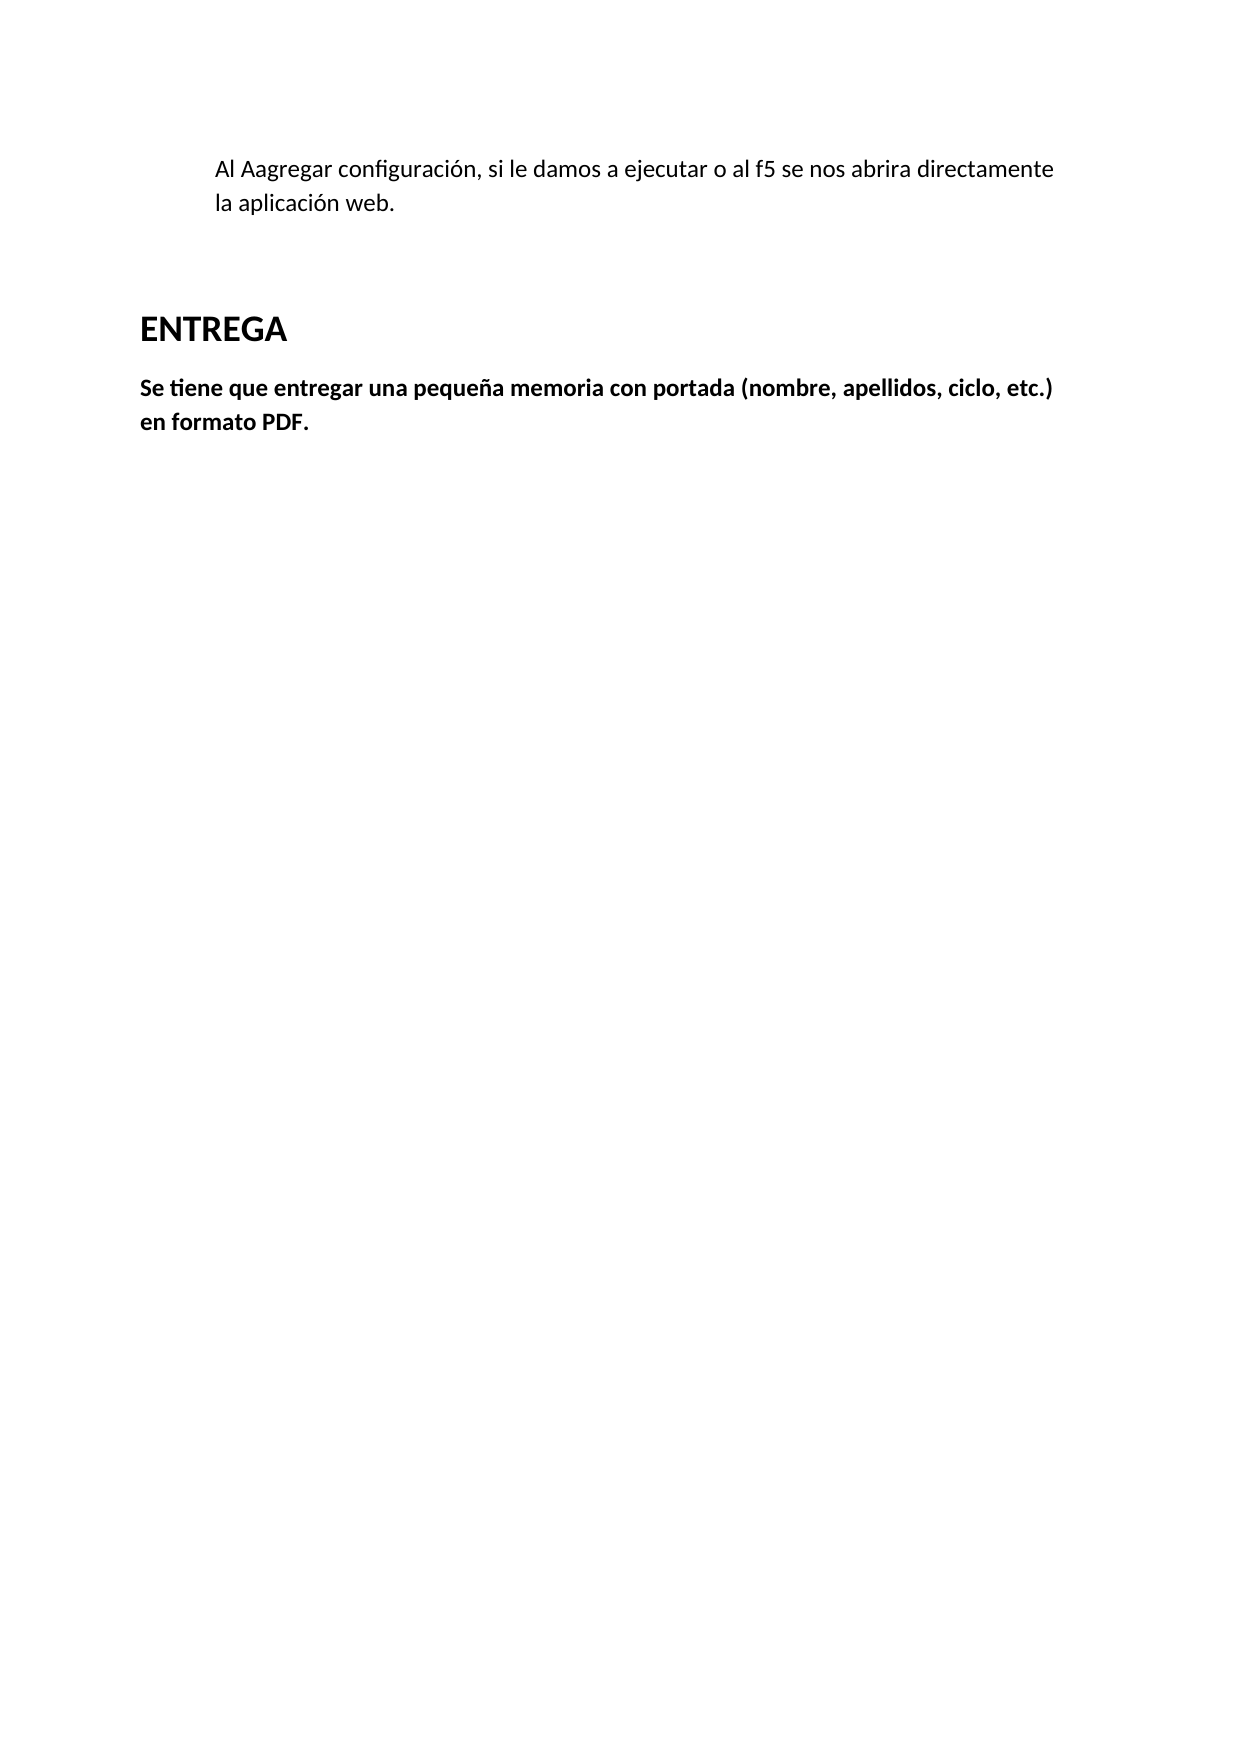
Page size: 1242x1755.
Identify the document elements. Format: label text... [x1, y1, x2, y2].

list Se tiene que entregar una pequeña memoria con portada (nombre, apellidos, ciclo, etc.) en formato PDF. [140, 373, 1058, 437]
list ENTREGA [140, 305, 1058, 351]
text Al Aagregar configuración, si le damos a ejecutar o al f5 se nos abrira directamente la aplicación web. [140, 153, 1058, 217]
